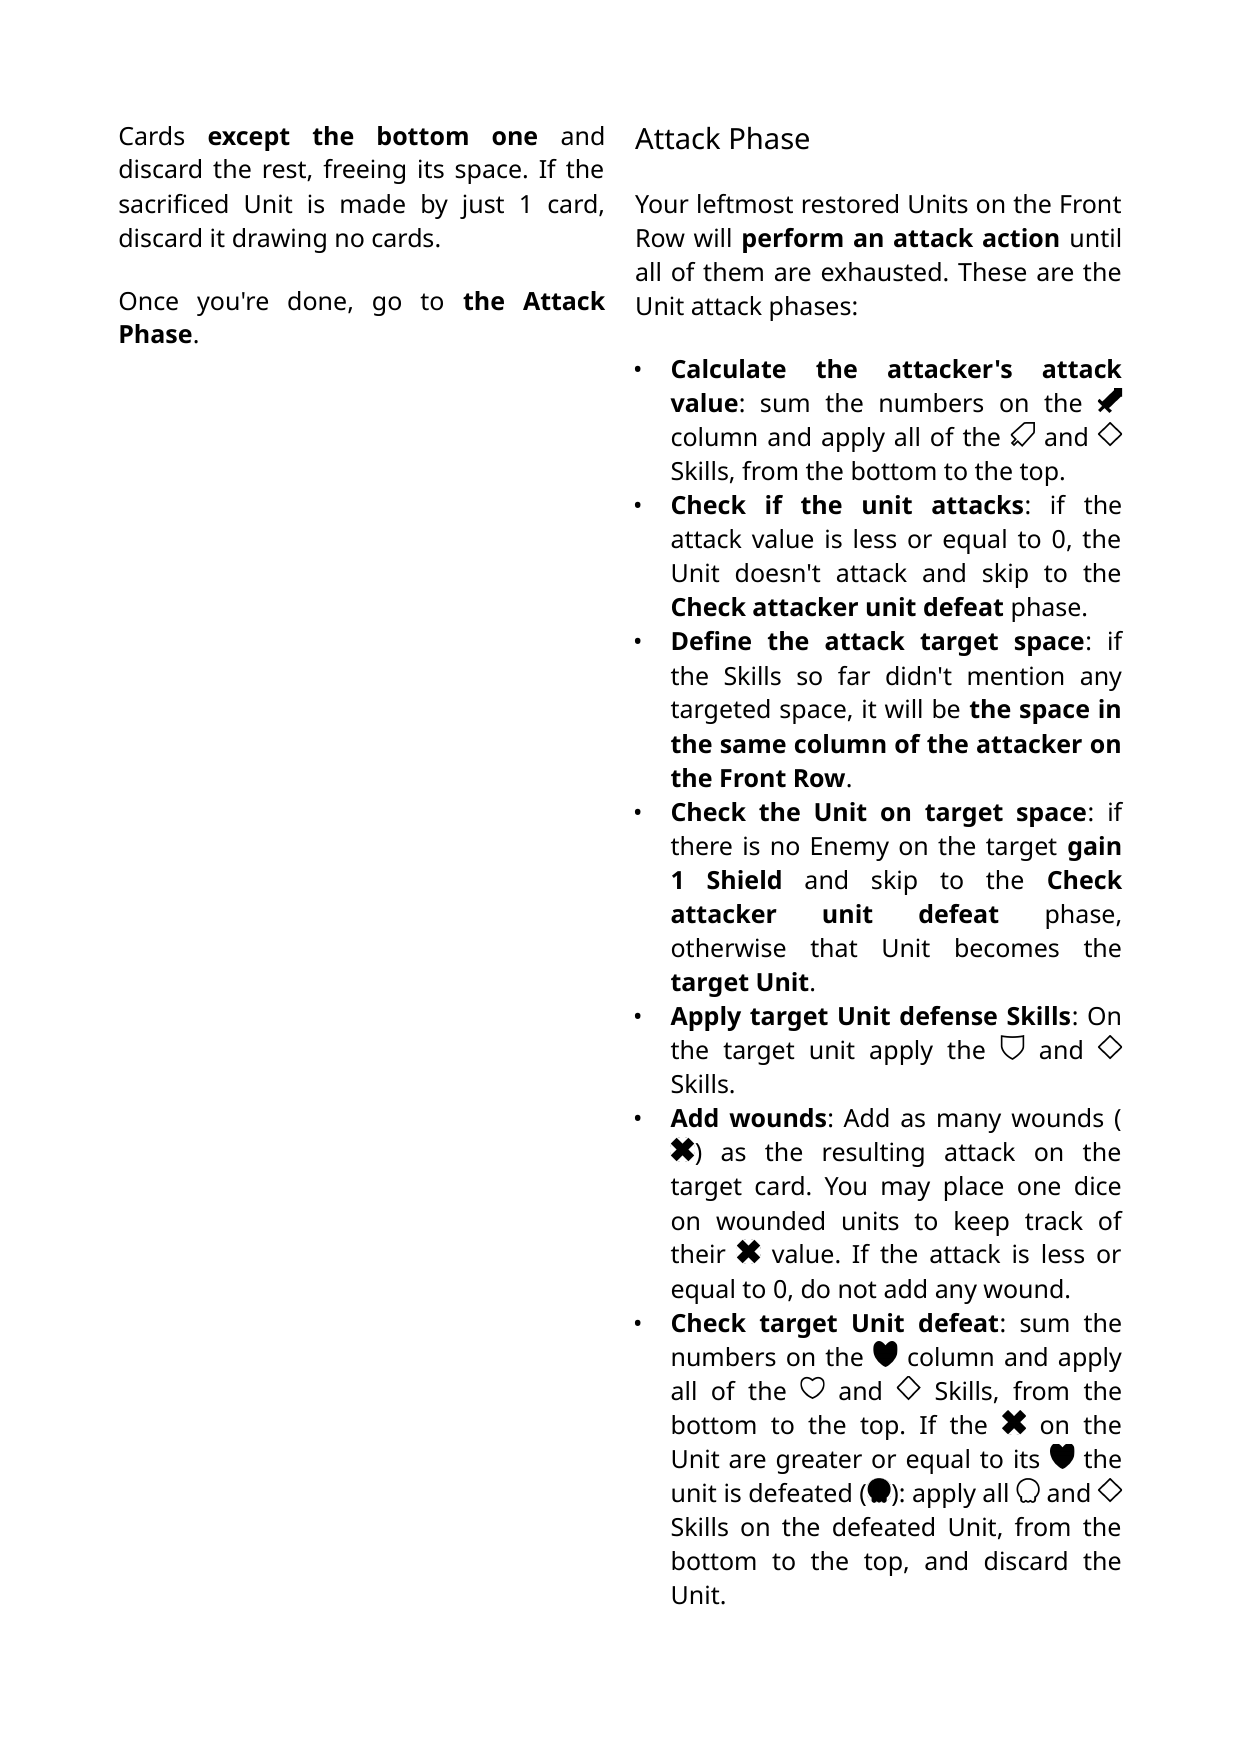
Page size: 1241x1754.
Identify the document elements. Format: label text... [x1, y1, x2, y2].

picture [1097, 388, 1123, 413]
text Cards except the bottom one and discard the rest, freeing its space. If the sacrificed Unit is made by just 1 card, discard it drawing no cards. [118, 118, 605, 254]
text Your leftmost restored Units on the Front Row will perform an attack action until all of them are exhausted. These are the Unit attack phases: [635, 187, 1122, 323]
picture [670, 1137, 695, 1162]
picture [1015, 1478, 1040, 1503]
list Check the Unit on target space: if there is no Enemy on the target gain 1 Shield and skip to the Check attacker unit defeat phase, otherwise that Unit becomes the target Unit. [633, 794, 1122, 999]
picture [1010, 422, 1035, 447]
picture [896, 1376, 921, 1401]
text Once you're done, go to the Attack Phase. [118, 283, 605, 351]
picture [1097, 422, 1123, 447]
list Check if the unit attacks: if the attack value is less or equal to 0, the Unit doesn't attack and skip to the Check attacker unit defeat phase. [633, 488, 1122, 624]
list Check target Unit defeat: sum the numbers on the column and apply all of the and Skills, from the bottom to the top. If the on the Unit are greater or equal to its the unit is defeated (): apply all and Skills on the defeated Unit, from the bottom to the top, and discard the Unit. [633, 1305, 1122, 1612]
picture [866, 1478, 892, 1503]
list Add wounds: Add as many wounds () as the resulting attack on the target card. You may place one dice on wounded units to keep track of their value. If the attack is less or equal to 0, do not add any wound. [633, 1101, 1122, 1305]
picture [1097, 1035, 1123, 1060]
picture [1097, 1478, 1123, 1503]
picture [1000, 1035, 1025, 1060]
picture [1050, 1444, 1075, 1469]
list Apply target Unit defense Skills: On the target unit apply the and Skills. [633, 999, 1122, 1101]
picture [800, 1376, 825, 1401]
picture [873, 1341, 898, 1367]
list Calculate the attacker's attack value: sum the numbers on the column and apply all of the and Skills, from the bottom to the top. [633, 352, 1122, 488]
picture [1002, 1410, 1027, 1435]
text Attack Phase [635, 118, 1122, 158]
picture [736, 1239, 761, 1264]
list Define the attack target space: if the Skills so far didn't mention any targeted space, it will be the space in the same column of the attacker on the Front Row. [633, 624, 1122, 794]
